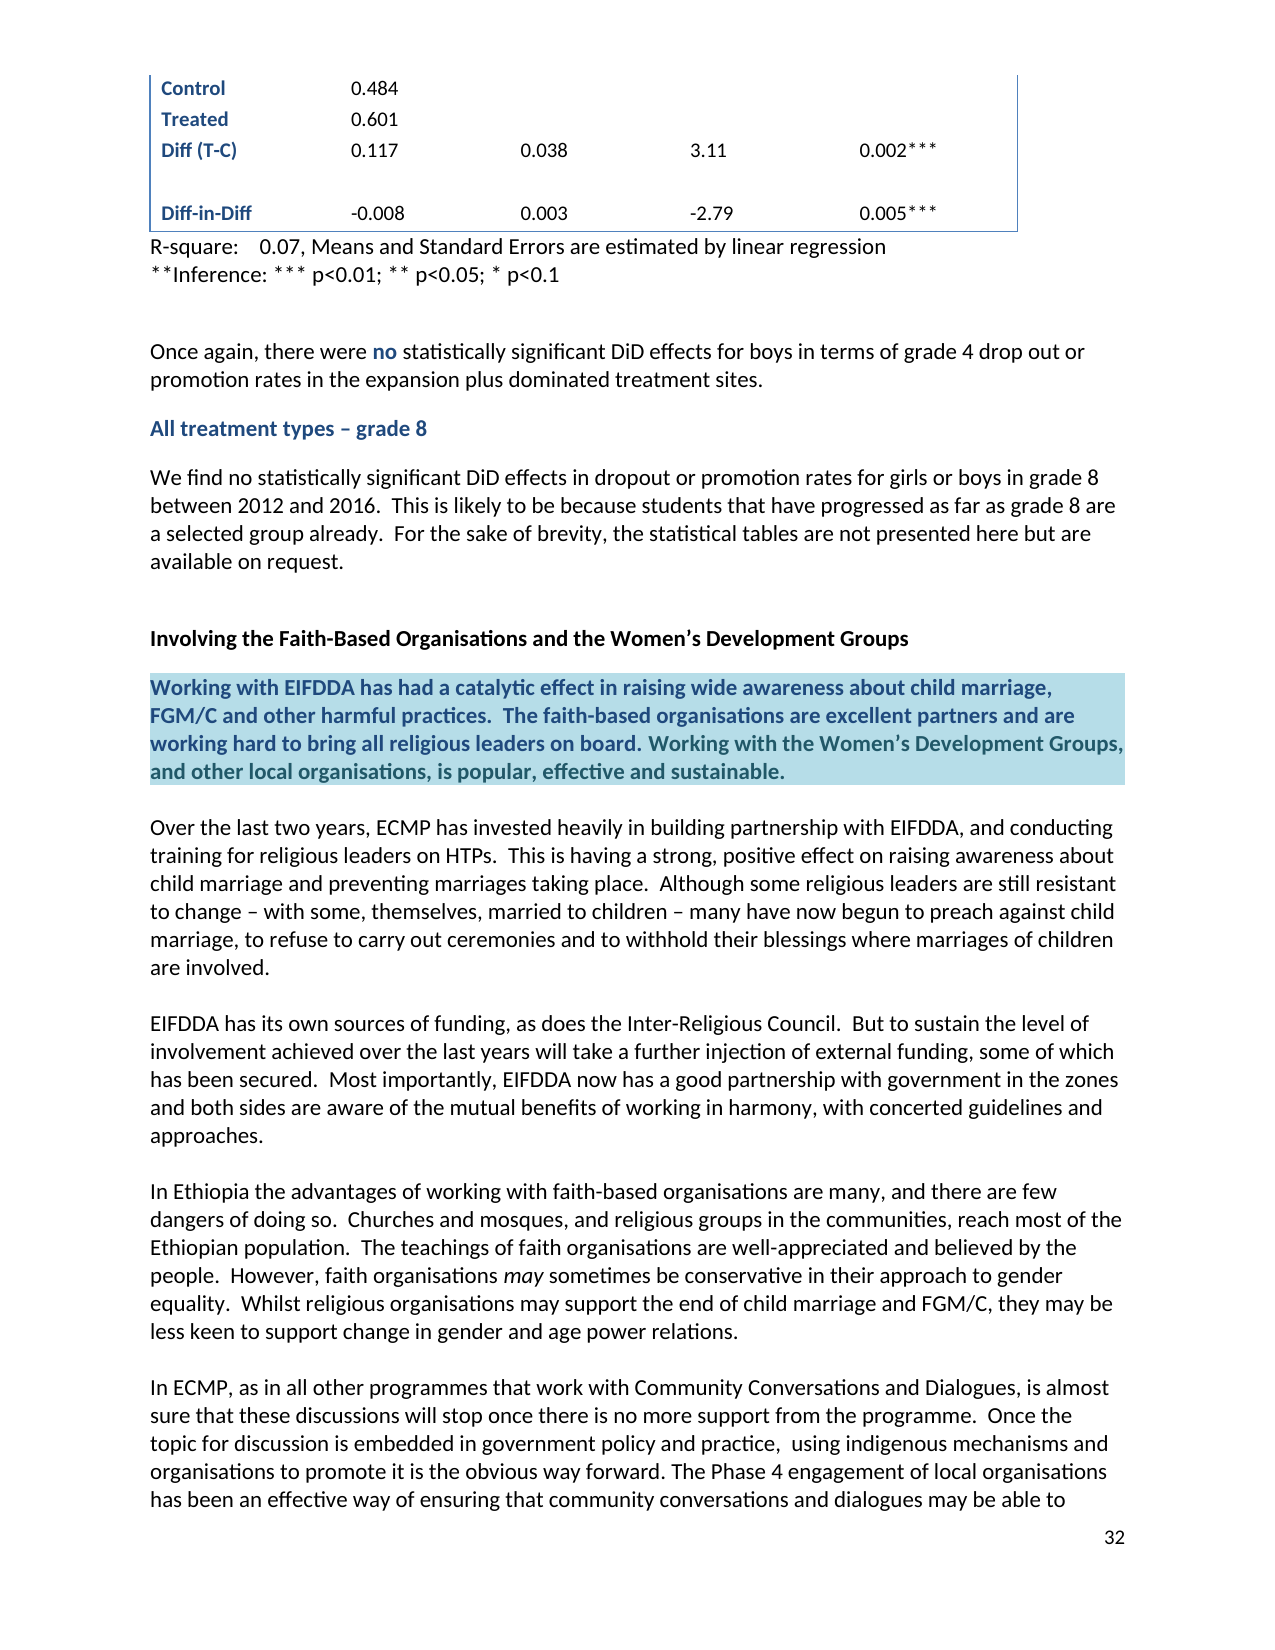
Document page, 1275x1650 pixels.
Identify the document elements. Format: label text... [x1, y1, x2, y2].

table_cell [509, 169, 679, 200]
text Over the last two years, ECMP has invested heavily in building partnership with EIFDDA, and conducting training for religious leaders on HTPs. This is having a strong, positive effect on raising awareness about child marriage and preventing marriages taking place. Although some religious leaders are still resistant to change – with some, themselves, married to children – many have now begun to preach against child marriage, to refuse to carry out ceremonies and to withhold their blessings where marriages of children are involved. [150, 813, 1125, 981]
text EIFDDA has its own sources of funding, as does the Inter-Religious Council. But to sustain the level of involvement achieved over the last years will take a further injection of external funding, some of which has been secured. Most importantly, EIFDDA now has a good partnership with government in the zones and both sides are aware of the mutual benefits of working in harmony, with concerted guidelines and approaches. [150, 1009, 1125, 1149]
table_cell [509, 75, 679, 106]
table_cell 0.484 [340, 75, 509, 106]
table_cell [509, 106, 679, 137]
table_cell 0.038 [509, 138, 679, 169]
text R-square: 0.07, Means and Standard Errors are estimated by linear regression [150, 232, 1125, 260]
text All treatment types – grade 8 [150, 414, 1125, 442]
text We find no statistically significant DiD effects in dropout or promotion rates for girls or boys in grade 8 between 2012 and 2016. This is likely to be because students that have progressed as far as grade 8 are a selected group already. For the sake of brevity, the statistical tables are not presented here but are available on request. [150, 463, 1125, 575]
text Involving the Faith-Based Organisations and the Women’s Development Groups [150, 624, 1125, 652]
table_cell Treated [151, 106, 339, 137]
table_cell [679, 75, 848, 106]
text In Ethiopia the advantages of working with faith-based organisations are many, and there are few dangers of doing so. Churches and mosques, and religious groups in the communities, reach most of the Ethiopian population. The teachings of faith organisations are well-appreciated and believed by the people. However, faith organisations may sometimes be conservative in their approach to gender equality. Whilst religious organisations may support the end of child marriage and FGM/C, they may be less keen to support change in gender and age power relations. [150, 1177, 1125, 1345]
table_cell 0.601 [340, 106, 509, 137]
table_cell 0.003 [509, 200, 679, 231]
table_cell [848, 75, 1017, 106]
table_cell 3.11 [679, 138, 848, 169]
table_cell Diff-in-Diff [151, 200, 339, 231]
text **Inference: *** p<0.01; ** p<0.05; * p<0.1 [150, 260, 1125, 288]
table_cell [340, 169, 509, 200]
table_cell Diff (T-C) [151, 138, 339, 169]
table_cell -2.79 [679, 200, 848, 231]
table_cell [151, 169, 339, 200]
table_cell [848, 169, 1017, 200]
table_cell 0.005*** [848, 200, 1017, 231]
text In ECMP, as in all other programmes that work with Community Conversations and Dialogues, is almost sure that these discussions will stop once there is no more support from the programme. Once the topic for discussion is embedded in government policy and practice, using indigenous mechanisms and organisations to promote it is the obvious way forward. The Phase 4 engagement of local organisations has been an effective way of ensuring that community conversations and dialogues may be able to [150, 1373, 1125, 1513]
text Once again, there were no statistically significant DiD effects for boys in terms of grade 4 drop out or promotion rates in the expansion plus dominated treatment sites. [150, 337, 1125, 393]
table_cell 0.117 [340, 138, 509, 169]
table_cell [679, 169, 848, 200]
text Working with EIFDDA has had a catalytic effect in raising wide awareness about child marriage, FGM/C and other harmful practices. The faith-based organisations are excellent partners and are working hard to bring all religious leaders on board. Working with the Women’s Development Groups, and other local organisations, is popular, effective and sustainable. [150, 673, 1125, 785]
table_cell 0.002*** [848, 138, 1017, 169]
table_cell Control [151, 75, 339, 106]
table_cell [848, 106, 1017, 137]
table_cell [679, 106, 848, 137]
table_cell -0.008 [340, 200, 509, 231]
